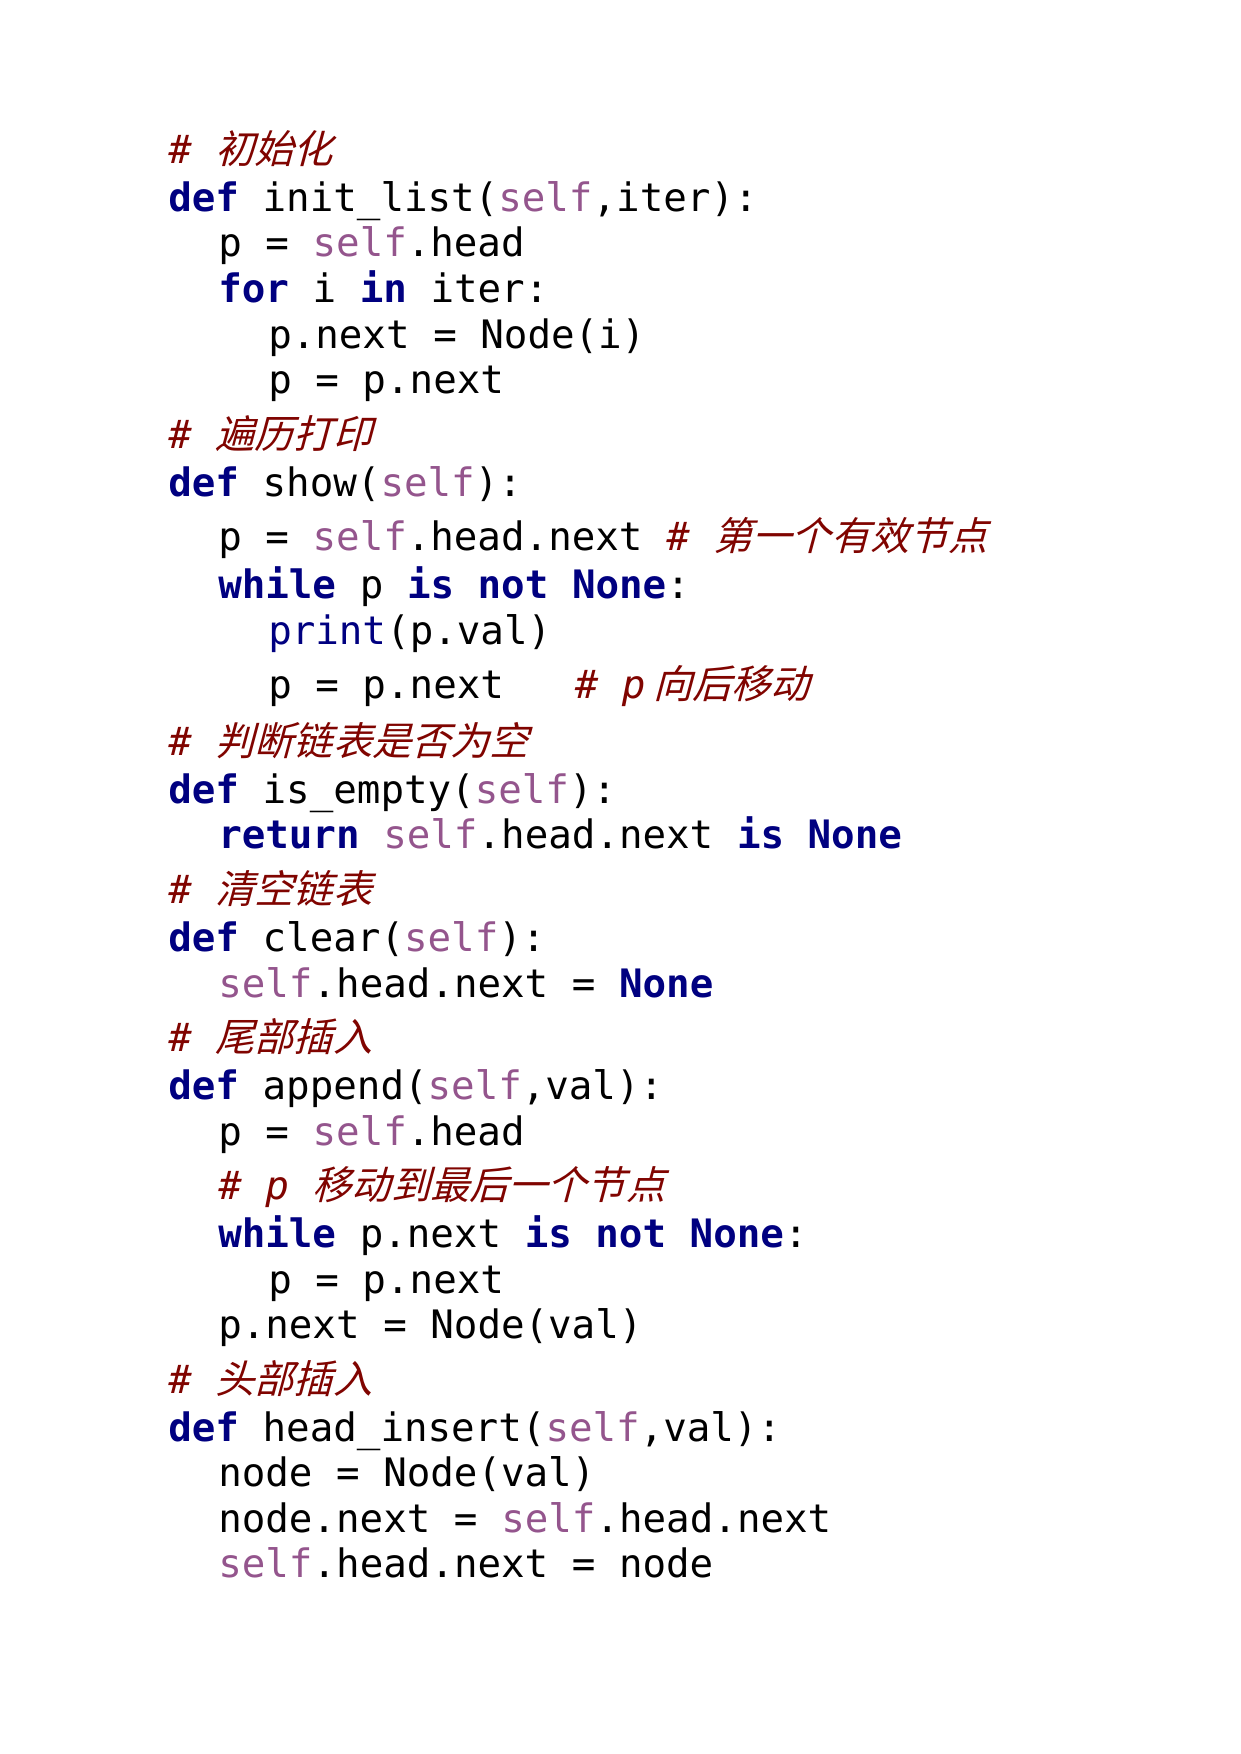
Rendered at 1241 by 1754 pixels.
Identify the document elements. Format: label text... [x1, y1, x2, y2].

text # 遍历打印 [118, 403, 1122, 460]
text while p.next is not None: [118, 1211, 1122, 1257]
text p = p.next [118, 357, 1122, 403]
text # 清空链表 [118, 858, 1122, 915]
text def is_empty(self): [118, 767, 1122, 813]
text self.head.next = None [118, 961, 1122, 1006]
text def init_list(self,iter): [118, 175, 1122, 221]
text # 尾部插入 [118, 1006, 1122, 1063]
text for i in iter: [118, 266, 1122, 312]
text p = p.next [118, 1257, 1122, 1302]
text p = self.head [118, 1109, 1122, 1154]
text # 头部插入 [118, 1348, 1122, 1405]
text def append(self,val): [118, 1063, 1122, 1109]
text p.next = Node(val) [118, 1302, 1122, 1348]
text while p is not None: [118, 562, 1122, 608]
text def show(self): [118, 460, 1122, 505]
text p = self.head [118, 221, 1122, 266]
text def head_insert(self,val): [118, 1405, 1122, 1450]
text self.head.next = node [118, 1542, 1122, 1587]
text p = p.next # p向后移动 [118, 653, 1122, 710]
text # 初始化 [118, 118, 1122, 175]
text # 判断链表是否为空 [118, 710, 1122, 767]
text def clear(self): [118, 915, 1122, 961]
text print(p.val) [118, 608, 1122, 653]
text p.next = Node(i) [118, 312, 1122, 357]
text # p 移动到最后一个节点 [118, 1154, 1122, 1211]
text node.next = self.head.next [118, 1496, 1122, 1542]
text return self.head.next is None [118, 813, 1122, 858]
text node = Node(val) [118, 1450, 1122, 1496]
text p = self.head.next # 第一个有效节点 [118, 505, 1122, 562]
